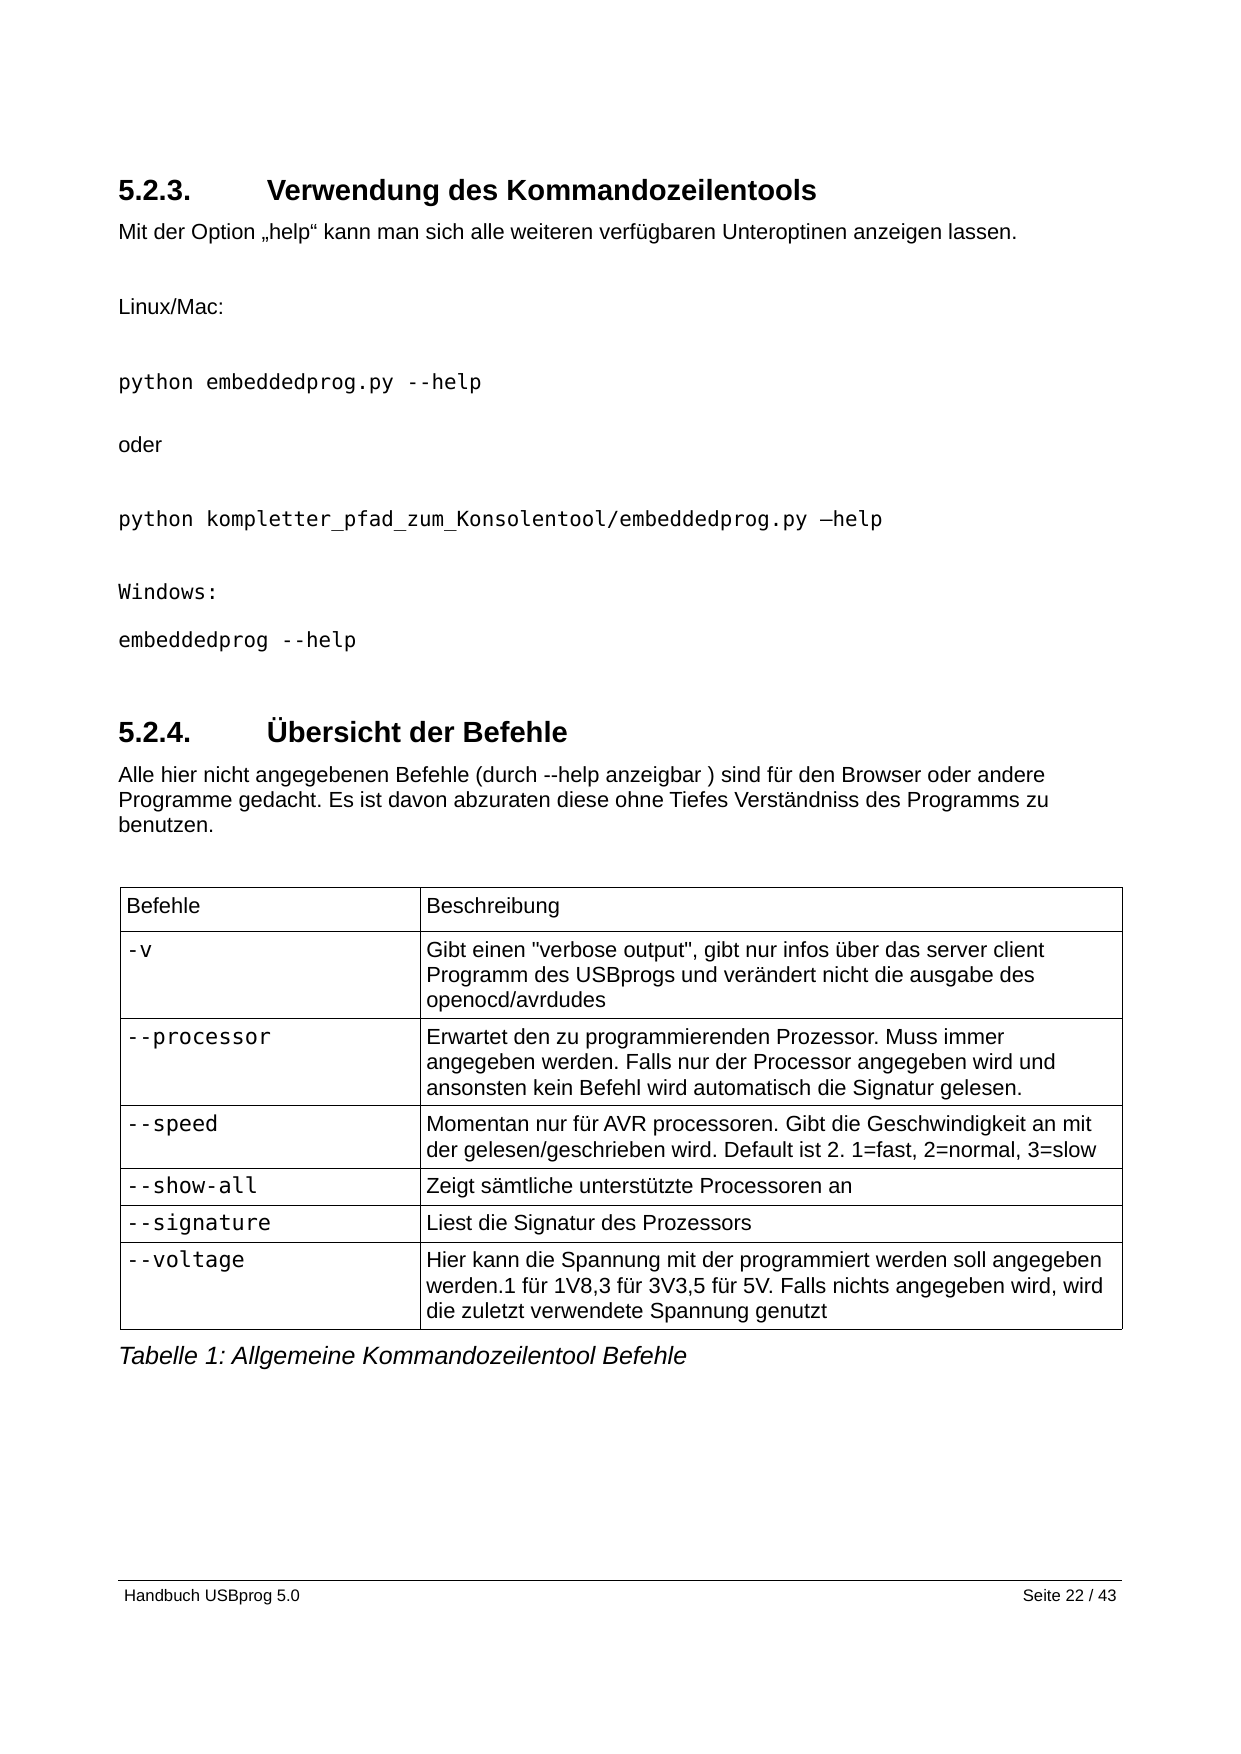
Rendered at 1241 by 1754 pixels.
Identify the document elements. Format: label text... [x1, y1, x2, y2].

text python embeddedprog.py --help [118, 370, 1122, 394]
table_cell --processor [121, 1019, 420, 1105]
table_cell Erwartet den zu programmierenden Prozessor. Muss immer angegeben werden. Falls nur der Processor angegeben wird und ansonsten kein Befehl wird automatisch die Signatur gelesen. [421, 1019, 1122, 1105]
table_cell Gibt einen "verbose output", gibt nur infos über das server client Programm des USBprogs und verändert nicht die ausgabe des openocd/avrdudes [421, 932, 1122, 1018]
table_cell --show-all [121, 1169, 420, 1204]
table_cell Liest die Signatur des Prozessors [421, 1206, 1122, 1242]
text Alle hier nicht angegebenen Befehle (durch --help anzeigbar ) sind für den Browser oder andere Programme gedacht. Es ist davon abzuraten diese ohne Tiefes Verständniss des Programms zu benutzen. [118, 761, 1122, 837]
table_header Beschreibung [421, 888, 1122, 931]
table_cell Hier kann die Spannung mit der programmiert werden soll angegeben werden.1 für 1V8,3 für 3V3,5 für 5V. Falls nichts angegeben wird, wird die zuletzt verwendete Spannung genutzt [421, 1243, 1122, 1329]
table_cell -v [121, 932, 420, 1018]
text Linux/Mac: [118, 294, 1122, 319]
subtitle Verwendung des Kommandozeilentools [118, 173, 1122, 206]
text Tabelle 1: Allgemeine Kommandozeilentool Befehle [118, 1341, 1122, 1370]
table_header Befehle [121, 888, 420, 931]
text oder [118, 432, 1122, 457]
table_cell Zeigt sämtliche unterstützte Processoren an [421, 1169, 1122, 1204]
table_cell --voltage [121, 1243, 420, 1329]
text python kompletter_pfad_zum_Konsolentool/embeddedprog.py –help [118, 507, 1122, 531]
text embeddedprog --help [118, 628, 1122, 653]
table_cell Momentan nur für AVR processoren. Gibt die Geschwindigkeit an mit der gelesen/geschrieben wird. Default ist 2. 1=fast, 2=normal, 3=slow [421, 1106, 1122, 1167]
subtitle Übersicht der Befehle [118, 715, 1122, 749]
table_cell --speed [121, 1106, 420, 1167]
table_cell --signature [121, 1206, 420, 1242]
text Mit der Option „help“ kann man sich alle weiteren verfügbaren Unteroptinen anzeigen lassen. [118, 219, 1122, 244]
text Windows: [118, 580, 1122, 604]
